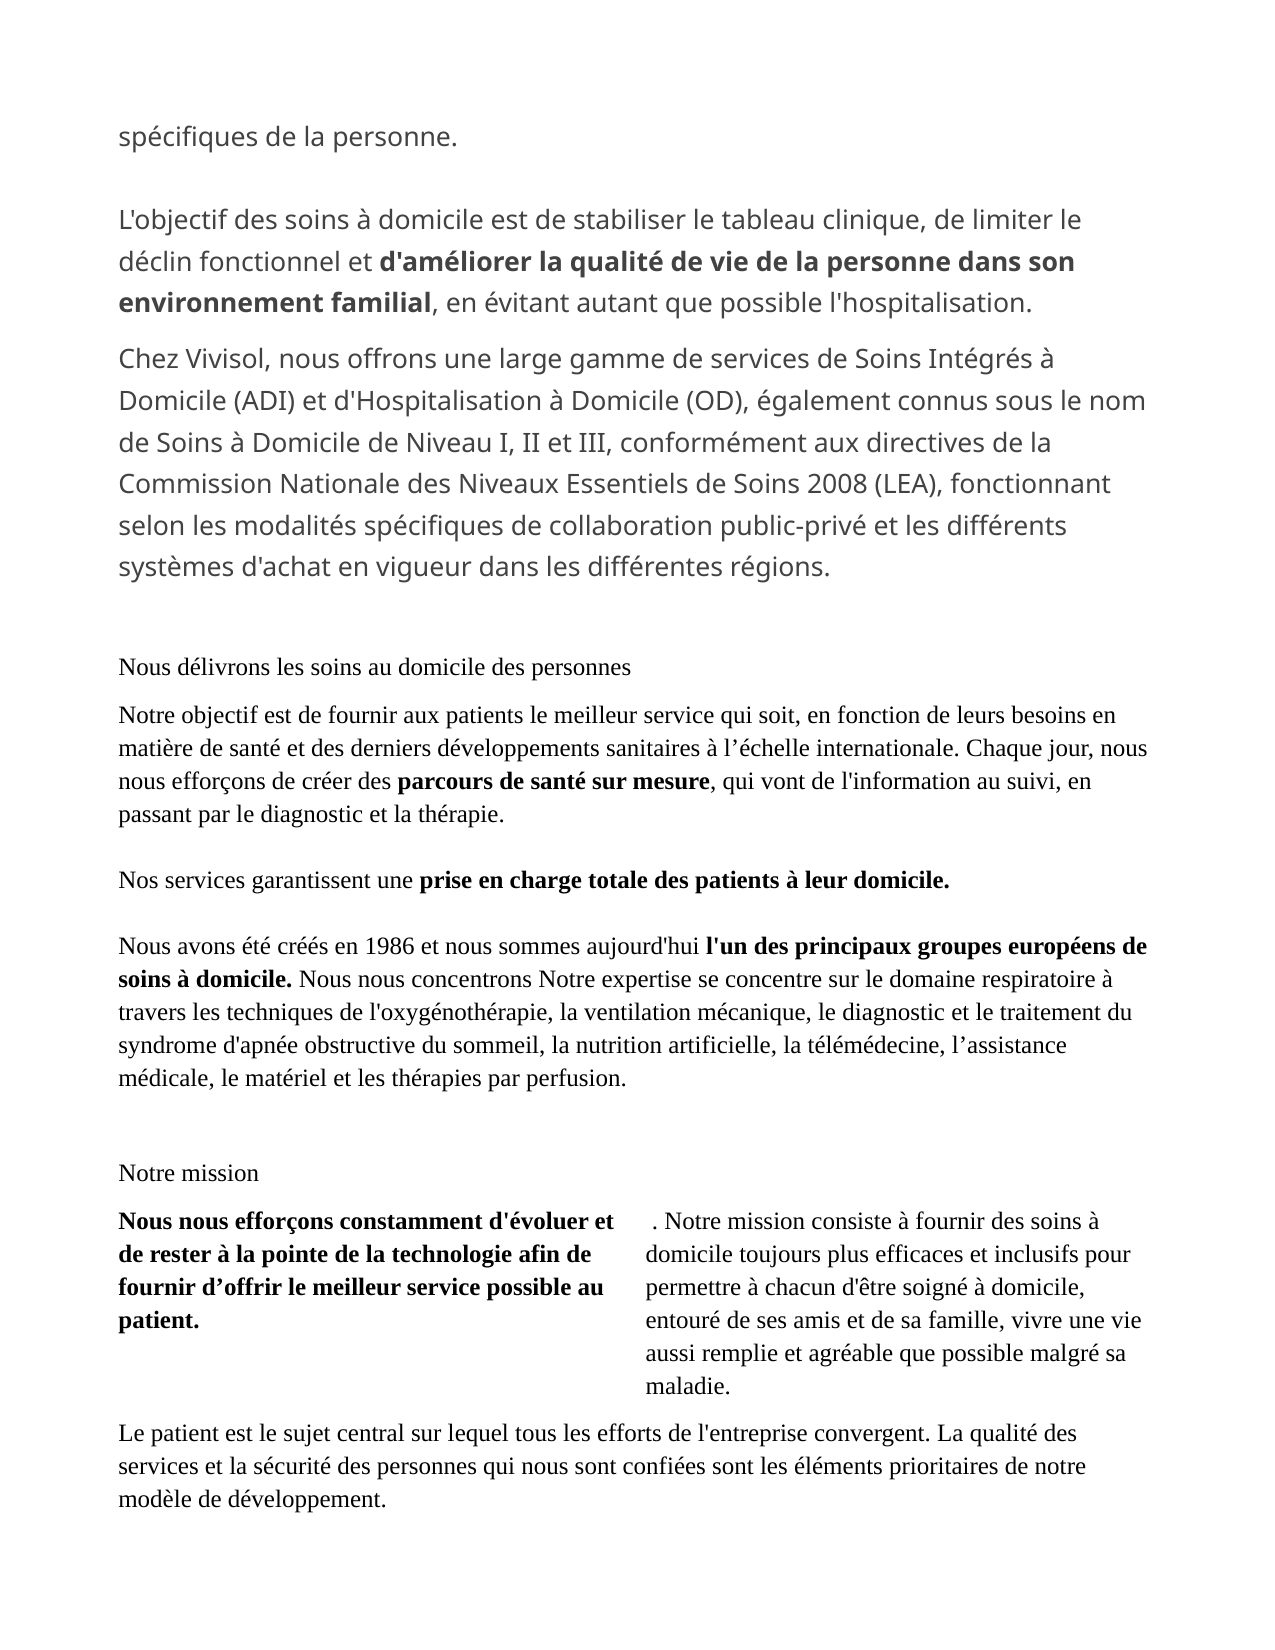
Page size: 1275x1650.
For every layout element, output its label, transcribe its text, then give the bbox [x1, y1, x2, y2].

text Le patient est le sujet central sur lequel tous les efforts de l'entreprise convergent. La qualité des services et la sécurité des personnes qui nous sont confiées sont les éléments prioritaires de notre modèle de développement. [118, 1418, 1157, 1513]
text . Notre mission consiste à fournir des soins à domicile toujours plus efficaces et inclusifs pour permettre à chacun d'être soigné à domicile, entouré de ses amis et de sa famille, vivre une vie aussi remplie et agréable que possible malgré sa maladie. [645, 1206, 1157, 1399]
text Notre mission [118, 1158, 1157, 1187]
text Chez Vivisol, nous offrons une large gamme de services de Soins Intégrés à Domicile (ADI) et d'Hospitalisation à Domicile (OD), également connus sous le nom de Soins à Domicile de Niveau I, II et III, conformément aux directives de la Commission Nationale des Niveaux Essentiels de Soins 2008 (LEA), fonctionnant selon les modalités spécifiques de collaboration public-privé et les différents systèmes d'achat en vigueur dans les différentes régions. [118, 341, 1157, 584]
text spécifiques de la personne. L'objectif des soins à domicile est de stabiliser le tableau clinique, de limiter le déclin fonctionnel et d'améliorer la qualité de vie de la personne dans son environnement familial, en évitant autant que possible l'hospitalisation. [118, 118, 1157, 321]
text Nous délivrons les soins au domicile des personnes [118, 652, 1157, 681]
text Nous nous efforçons constamment d'évoluer et de rester à la pointe de la technologie afin de fournir d’offrir le meilleur service possible au patient. [118, 1206, 630, 1333]
text Notre objectif est de fournir aux patients le meilleur service qui soit, en fonction de leurs besoins en matière de santé et des derniers développements sanitaires à l’échelle internationale. Chaque jour, nous nous efforçons de créer des parcours de santé sur mesure, qui vont de l'information au suivi, en passant par le diagnostic et la thérapie. Nos services garantissent une prise en charge totale des patients à leur domicile. Nous avons été créés en 1986 et nous sommes aujourd'hui l'un des principaux groupes européens de soins à domicile. Nous nous concentrons Notre expertise se concentre sur le domaine respiratoire à travers les techniques de l'oxygénothérapie, la ventilation mécanique, le diagnostic et le traitement du syndrome d'apnée obstructive du sommeil, la nutrition artificielle, la télémédecine, l’assistance médicale, le matériel et les thérapies par perfusion. [118, 700, 1157, 1092]
